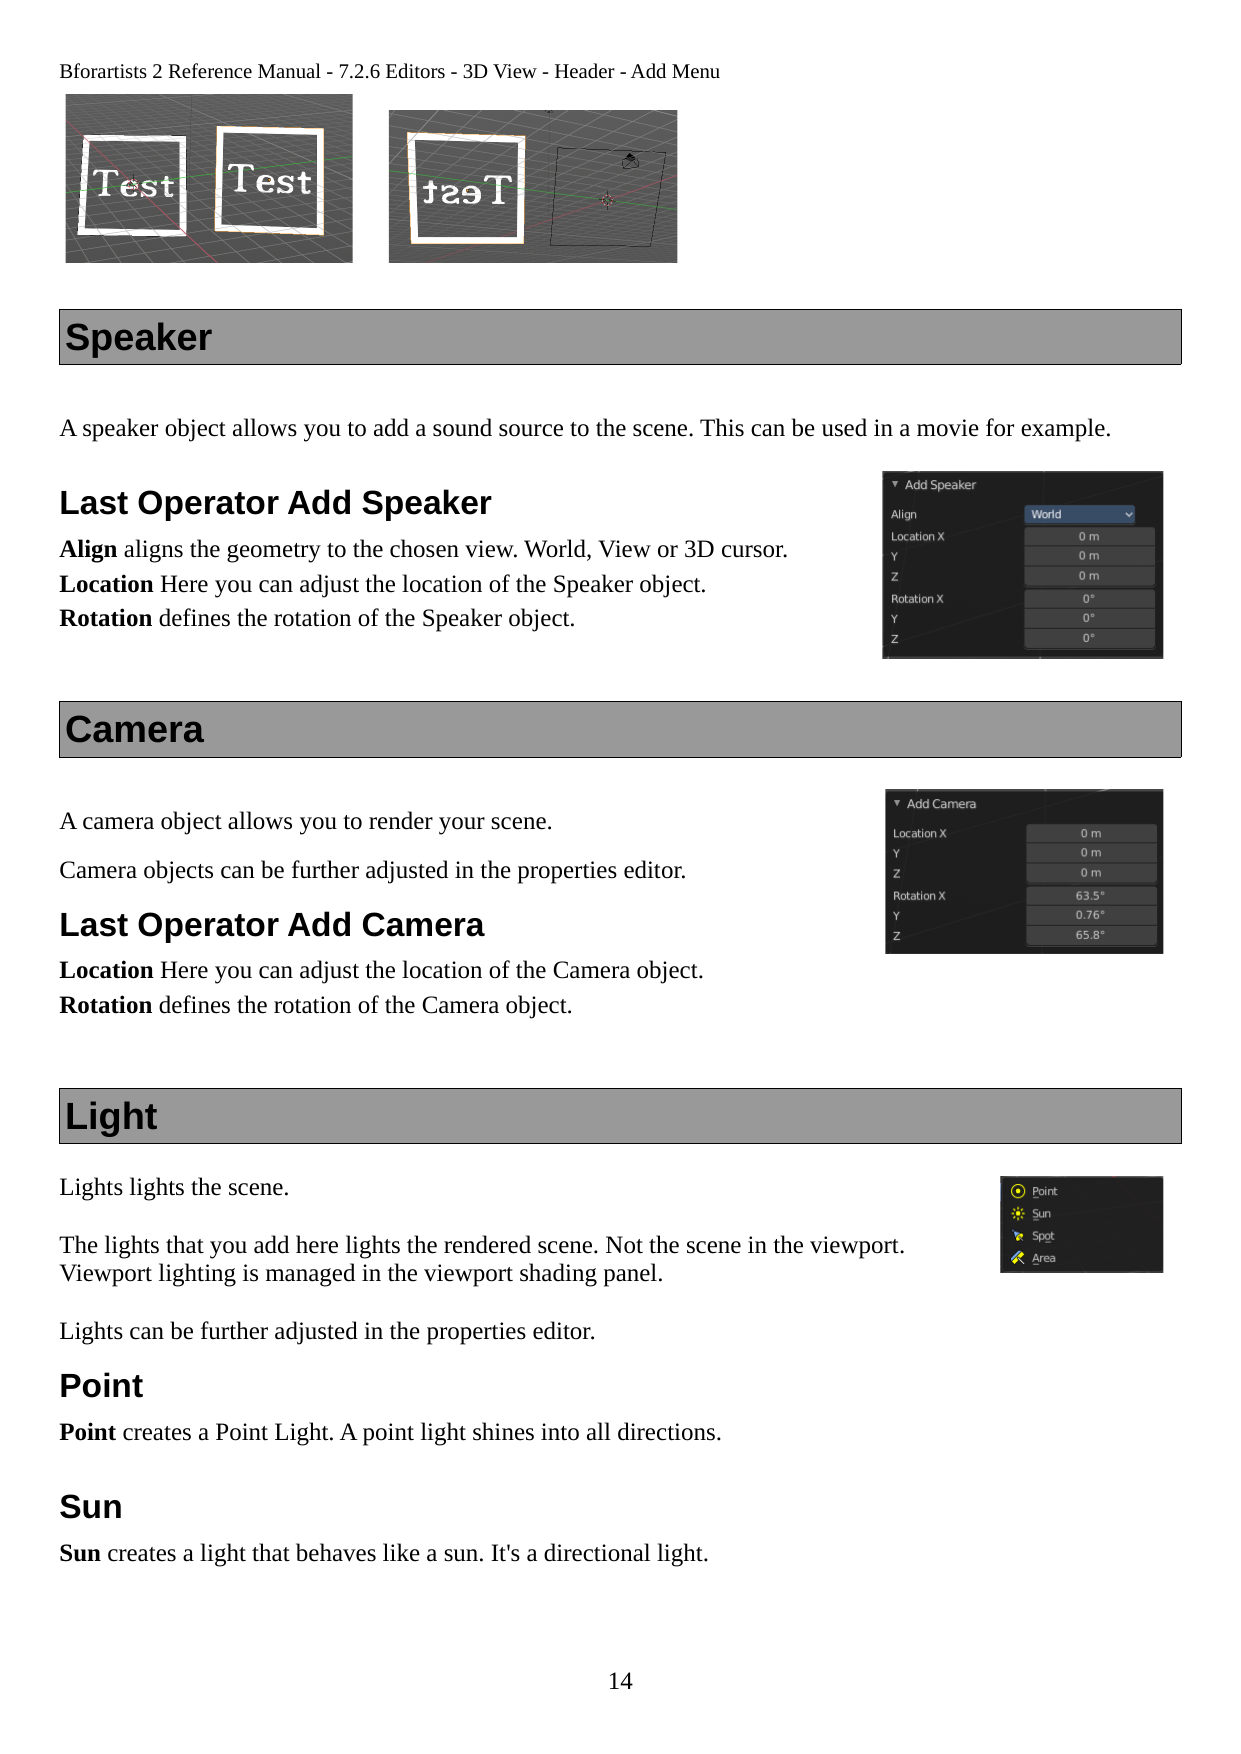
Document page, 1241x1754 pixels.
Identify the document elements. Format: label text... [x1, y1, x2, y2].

subtitle Last Operator Add Camera [59, 904, 885, 943]
subtitle Point [59, 1366, 1181, 1404]
text Camera objects can be further adjusted in the properties editor. [59, 855, 885, 883]
text Align aligns the geometry to the chosen view. World, View or 3D cursor. Location Here you can adjust the location of the Speaker object. Rotation defines the rotation of the Speaker object. [59, 534, 882, 632]
text The lights that you add here lights the rendered scene. Not the scene in the viewport. Viewport lighting is managed in the viewport shading panel. [59, 1230, 1181, 1287]
picture [882, 471, 1164, 659]
table_header Speaker [60, 310, 1181, 364]
text A camera object allows you to render your scene. [59, 806, 885, 834]
picture [1000, 1176, 1164, 1273]
text Lights lights the scene. [59, 1172, 1181, 1201]
table_header Light [60, 1089, 1181, 1143]
text Point creates a Point Light. A point light shines into all directions. [59, 1417, 1181, 1445]
text Sun creates a light that behaves like a sun. It's a directional light. [59, 1538, 1181, 1566]
text A speaker object allows you to add a sound source to the scene. This can be used in a movie for example. [59, 413, 1181, 442]
subtitle [1164, 904, 1181, 943]
picture [885, 789, 1164, 954]
text Lights can be further adjusted in the properties editor. [59, 1316, 1181, 1345]
picture [65, 94, 353, 263]
picture [388, 110, 678, 263]
subtitle Sun [59, 1487, 1181, 1525]
subtitle Last Operator Add Speaker [59, 483, 882, 522]
table_header Camera [60, 702, 1181, 757]
text Location Here you can adjust the location of the Camera object. Rotation defines the rotation of the Camera object. [59, 956, 1181, 1019]
subtitle [1164, 483, 1181, 522]
